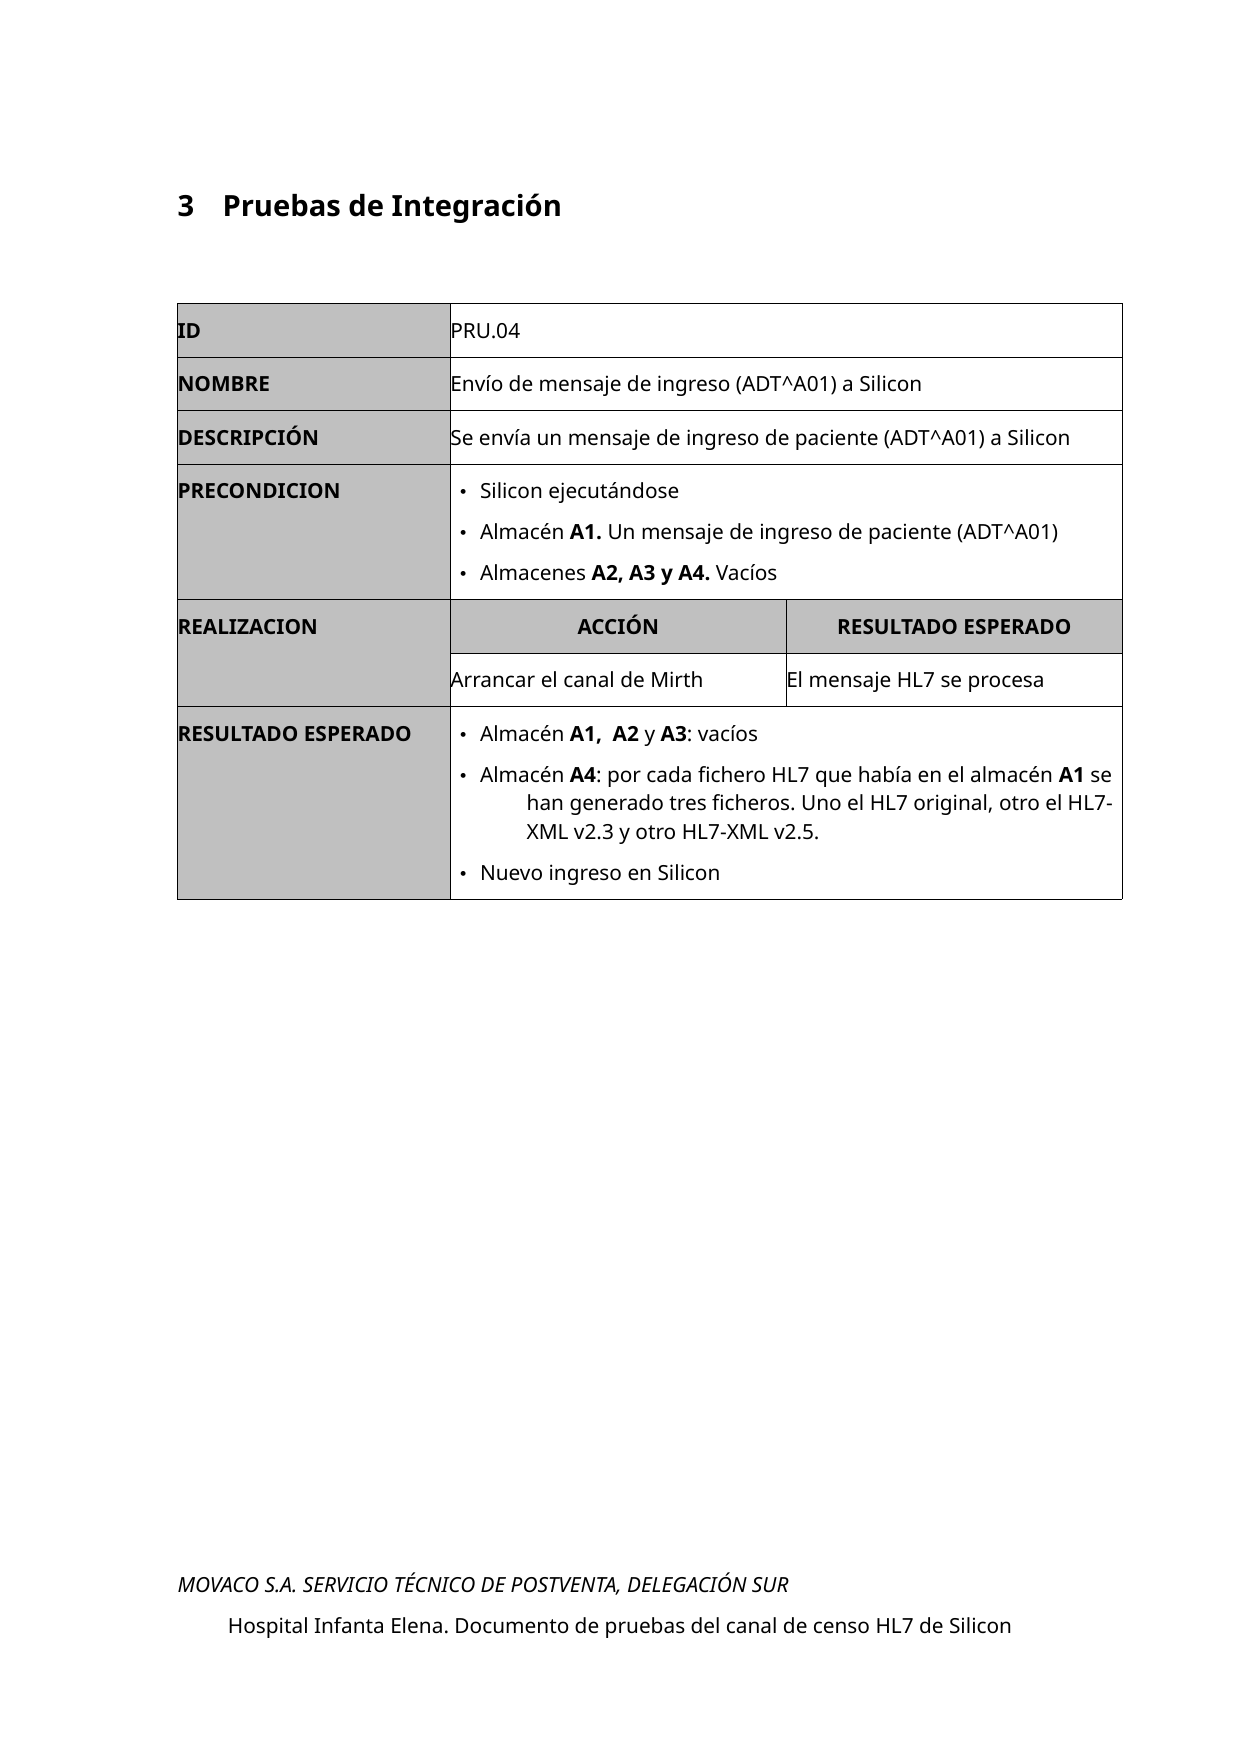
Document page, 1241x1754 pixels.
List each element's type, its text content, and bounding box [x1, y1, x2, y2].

table_cell NOMBRE [178, 358, 450, 410]
table_cell El mensaje HL7 se procesa [787, 654, 1122, 706]
table_cell Se envía un mensaje de ingreso de paciente (ADT^A01) a Silicon [451, 411, 1122, 464]
table_header ID [178, 304, 450, 357]
table_header PRU.04 [451, 304, 1122, 357]
table_cell ACCIÓN [451, 600, 786, 653]
table_cell RESULTADO ESPERADO [787, 600, 1122, 653]
table_cell REALIZACION [178, 600, 450, 706]
table_cell DESCRIPCIÓN [178, 411, 450, 464]
table_cell Silicon ejecutándose Almacén A1. Un mensaje de ingreso de paciente (ADT^A01) Almacenes A2, A3 y A4. Vacíos [451, 465, 1122, 599]
table_cell Envío de mensaje de ingreso (ADT^A01) a Silicon [451, 358, 1122, 410]
table_cell PRECONDICION [178, 465, 450, 599]
table_cell Almacén A1, A2 y A3: vacíos Almacén A4: por cada fichero HL7 que había en el almacén A1 se han generado tres ficheros. Uno el HL7 original, otro el HL7-XML v2.3 y otro HL7-XML v2.5. Nuevo ingreso en Silicon [451, 707, 1122, 899]
table_cell Arrancar el canal de Mirth [451, 654, 786, 706]
table_cell RESULTADO ESPERADO [178, 707, 450, 899]
subtitle Pruebas de Integración [177, 185, 1122, 225]
